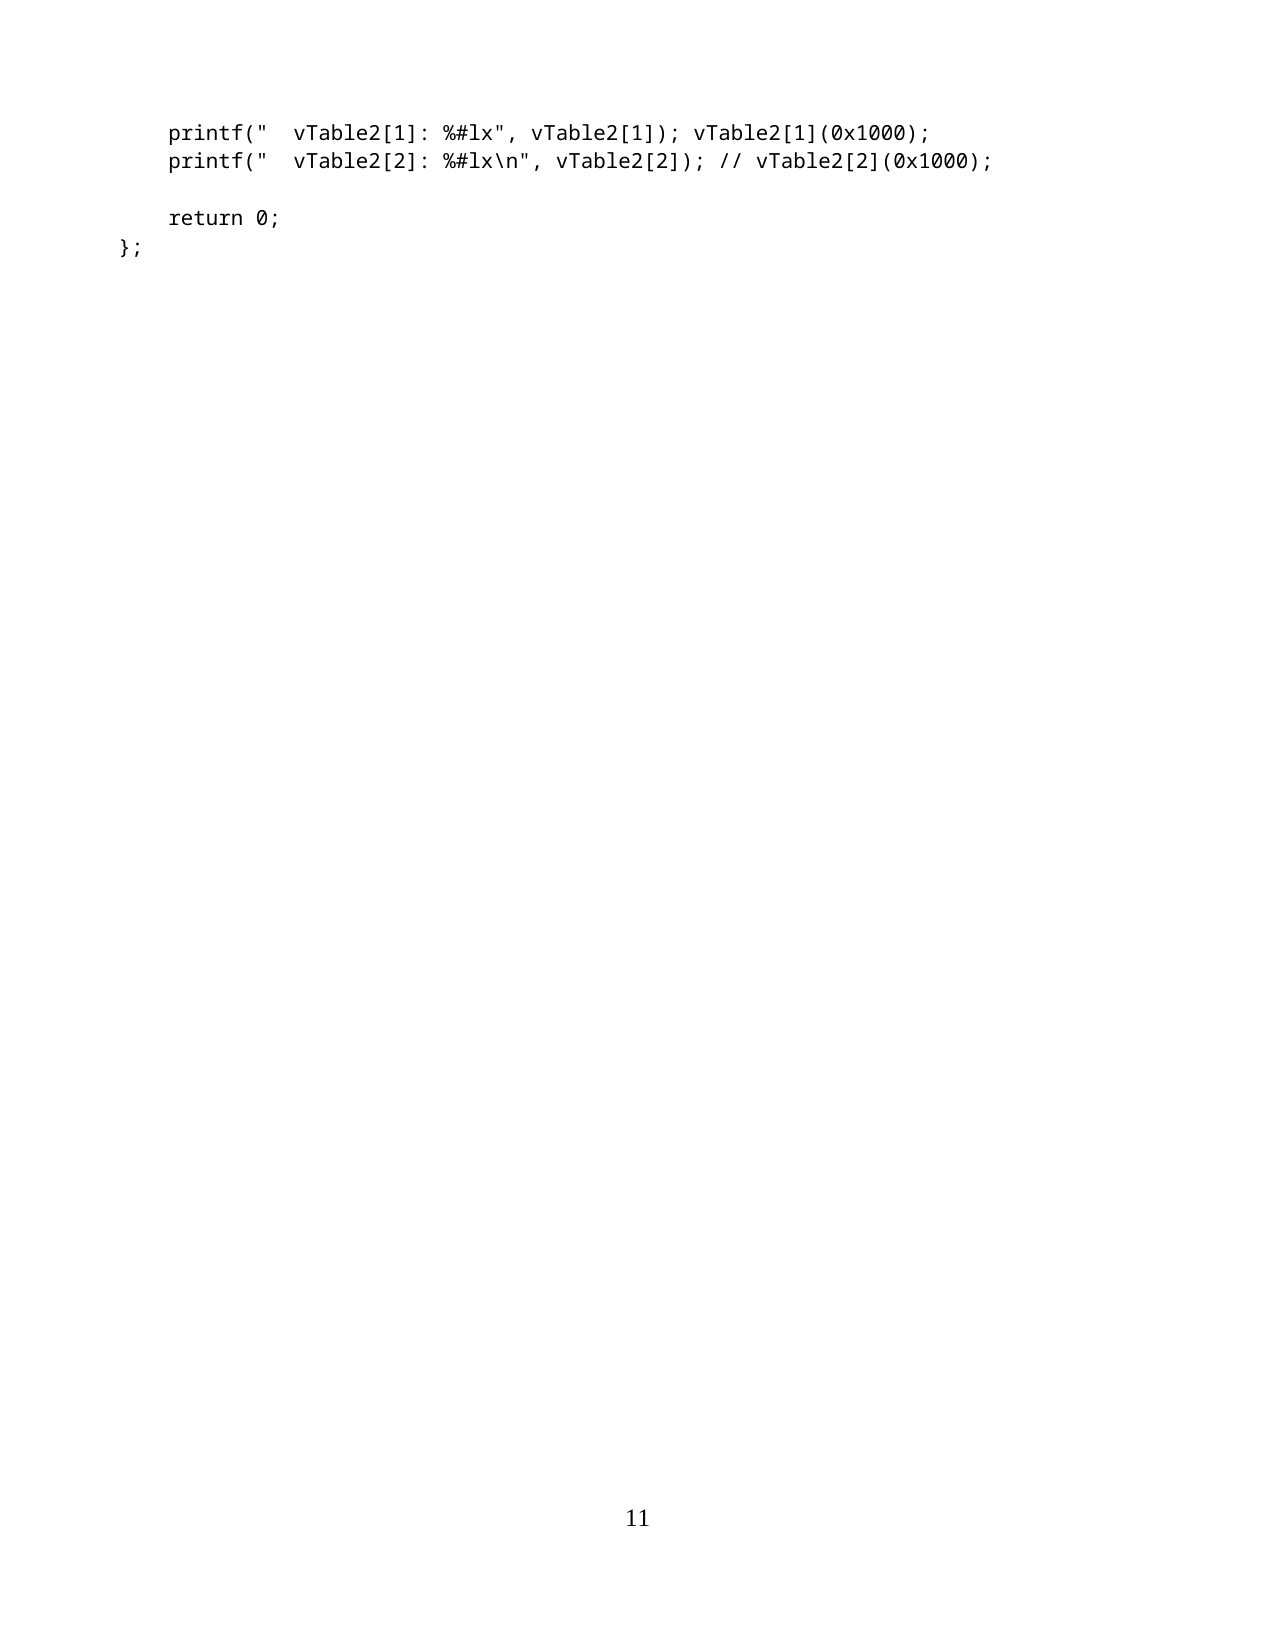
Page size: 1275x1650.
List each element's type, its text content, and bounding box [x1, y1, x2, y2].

text printf(" vTable2[2]: %#lx\n", vTable2[2]); // vTable2[2](0x1000); [118, 147, 1157, 175]
text }; [118, 232, 1157, 260]
text return 0; [118, 203, 1157, 232]
text printf(" vTable2[1]: %#lx", vTable2[1]); vTable2[1](0x1000); [118, 118, 1157, 147]
